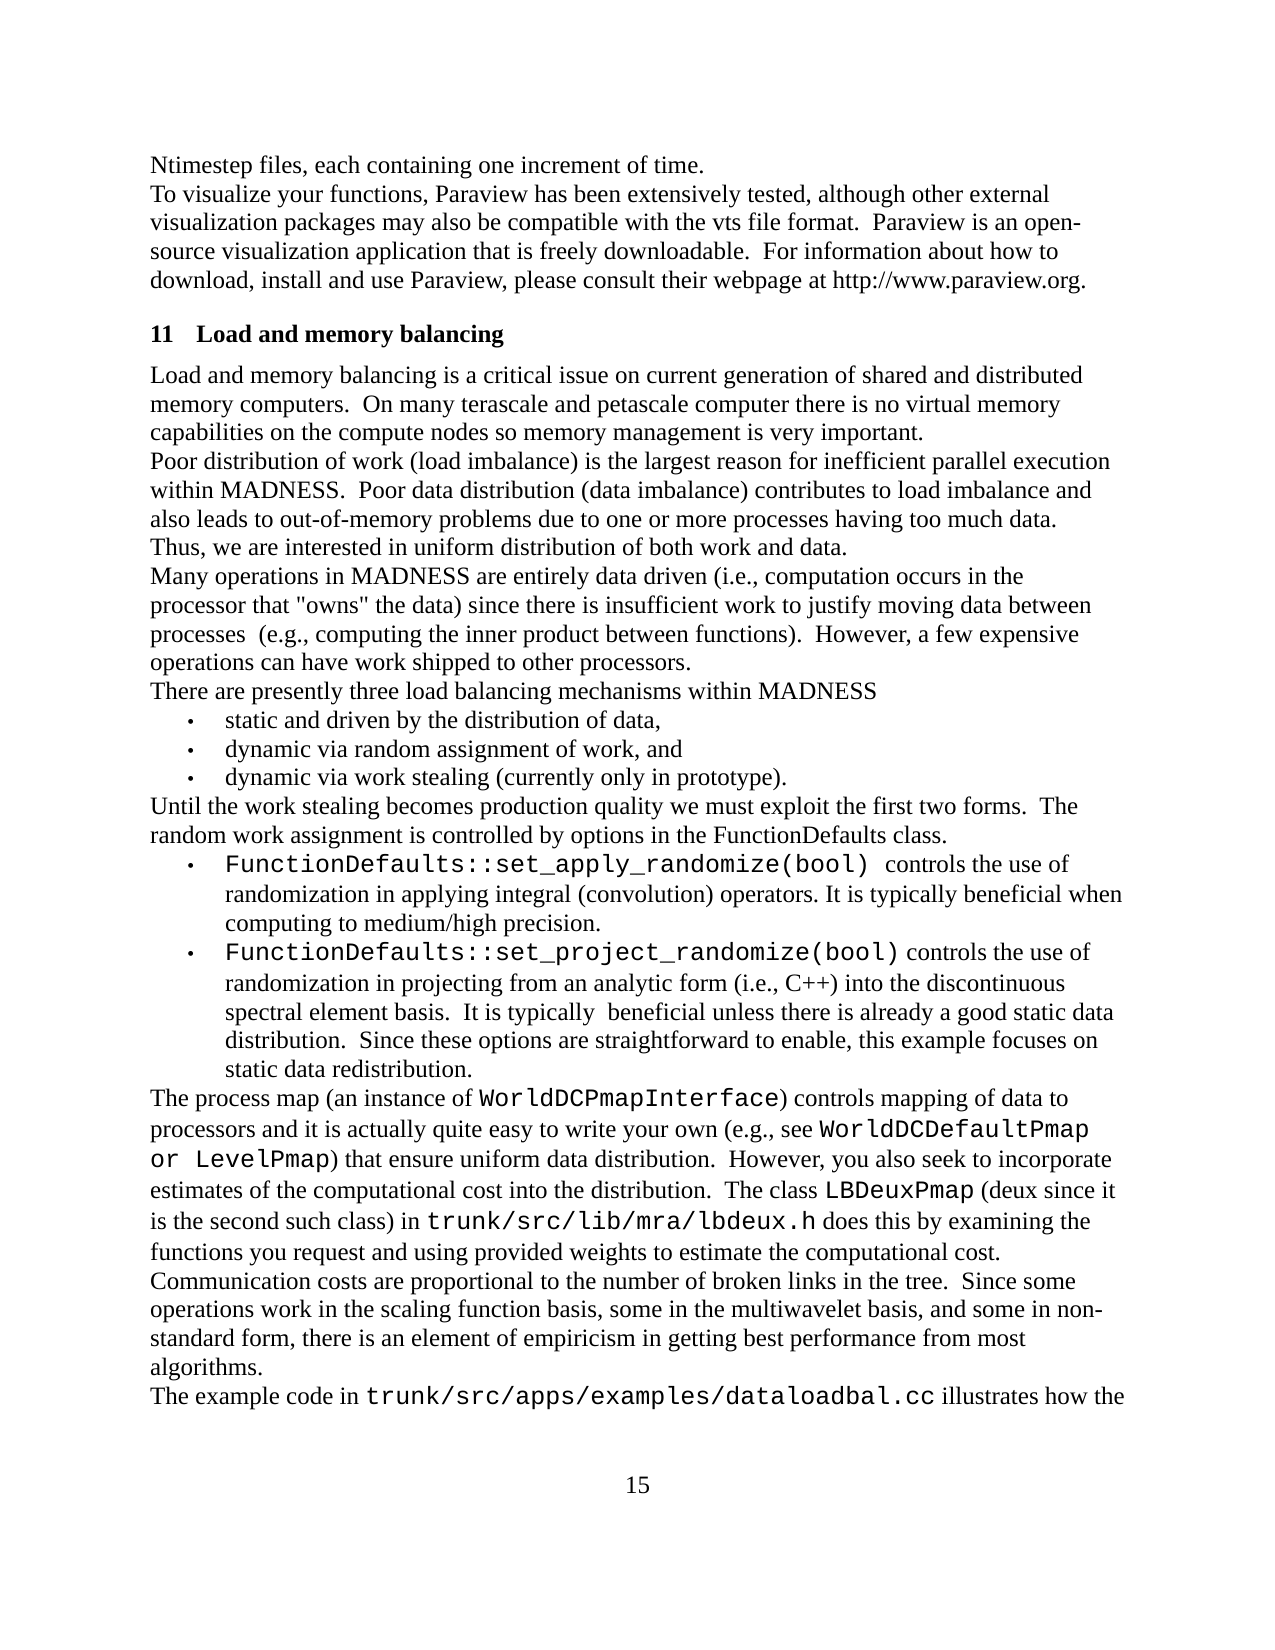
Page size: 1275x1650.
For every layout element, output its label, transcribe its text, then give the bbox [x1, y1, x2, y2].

text Poor distribution of work (load imbalance) is the largest reason for inefficient parallel execution within MADNESS. Poor data distribution (data imbalance) contributes to load imbalance and also leads to out-of-memory problems due to one or more processes having too much data. Thus, we are interested in uniform distribution of both work and data. [150, 446, 1125, 561]
text To visualize your functions, Paraview has been extensively tested, although other external visualization packages may also be compatible with the vts file format. Paraview is an open-source visualization application that is freely downloadable. For information about how to download, install and use Paraview, please consult their webpage at http://www.paraview.org. [150, 179, 1125, 294]
text Communication costs are proportional to the number of broken links in the tree. Since some operations work in the scaling function basis, some in the multiwavelet basis, and some in non-standard form, there is an element of empiricism in getting best performance from most algorithms. [150, 1266, 1125, 1381]
text Ntimestep files, each containing one increment of time. [150, 150, 1125, 179]
list dynamic via random assignment of work, and [187, 734, 1125, 762]
list dynamic via work stealing (currently only in prototype). [187, 762, 1125, 791]
text Until the work stealing becomes production quality we must exploit the first two forms. The random work assignment is controlled by options in the FunctionDefaults class. [150, 791, 1125, 849]
list static and driven by the distribution of data, [187, 705, 1125, 734]
text The example code in trunk/src/apps/examples/dataloadbal.cc illustrates how the [150, 1381, 1125, 1412]
text There are presently three load balancing mechanisms within MADNESS [150, 676, 1125, 705]
text Many operations in MADNESS are entirely data driven (i.e., computation occurs in the processor that "owns" the data) since there is insufficient work to justify moving data between processes (e.g., computing the inner product between functions). However, a few expensive operations can have work shipped to other processors. [150, 561, 1125, 676]
list FunctionDefaults::set_project_randomize(bool) controls the use of randomization in projecting from an analytic form (i.e., C++) into the discontinuous spectral element basis. It is typically beneficial unless there is already a good static data distribution. Since these options are straightforward to enable, this example focuses on static data redistribution. [187, 937, 1125, 1083]
list FunctionDefaults::set_apply_randomize(bool) controls the use of randomization in applying integral (convolution) operators. It is typically beneficial when computing to medium/high precision. [187, 849, 1125, 937]
text Load and memory balancing is a critical issue on current generation of shared and distributed memory computers. On many terascale and petascale computer there is no virtual memory capabilities on the compute nodes so memory management is very important. [150, 360, 1125, 446]
text The process map (an instance of WorldDCPmapInterface) controls mapping of data to processors and it is actually quite easy to write your own (e.g., see WorldDCDefaultPmap or LevelPmap) that ensure uniform data distribution. However, you also seek to incorporate estimates of the computational cost into the distribution. The class LBDeuxPmap (deux since it is the second such class) in trunk/src/lib/mra/lbdeux.h does this by examining the functions you request and using provided weights to estimate the computational cost. [150, 1083, 1125, 1266]
subtitle Load and memory balancing [150, 319, 1125, 347]
